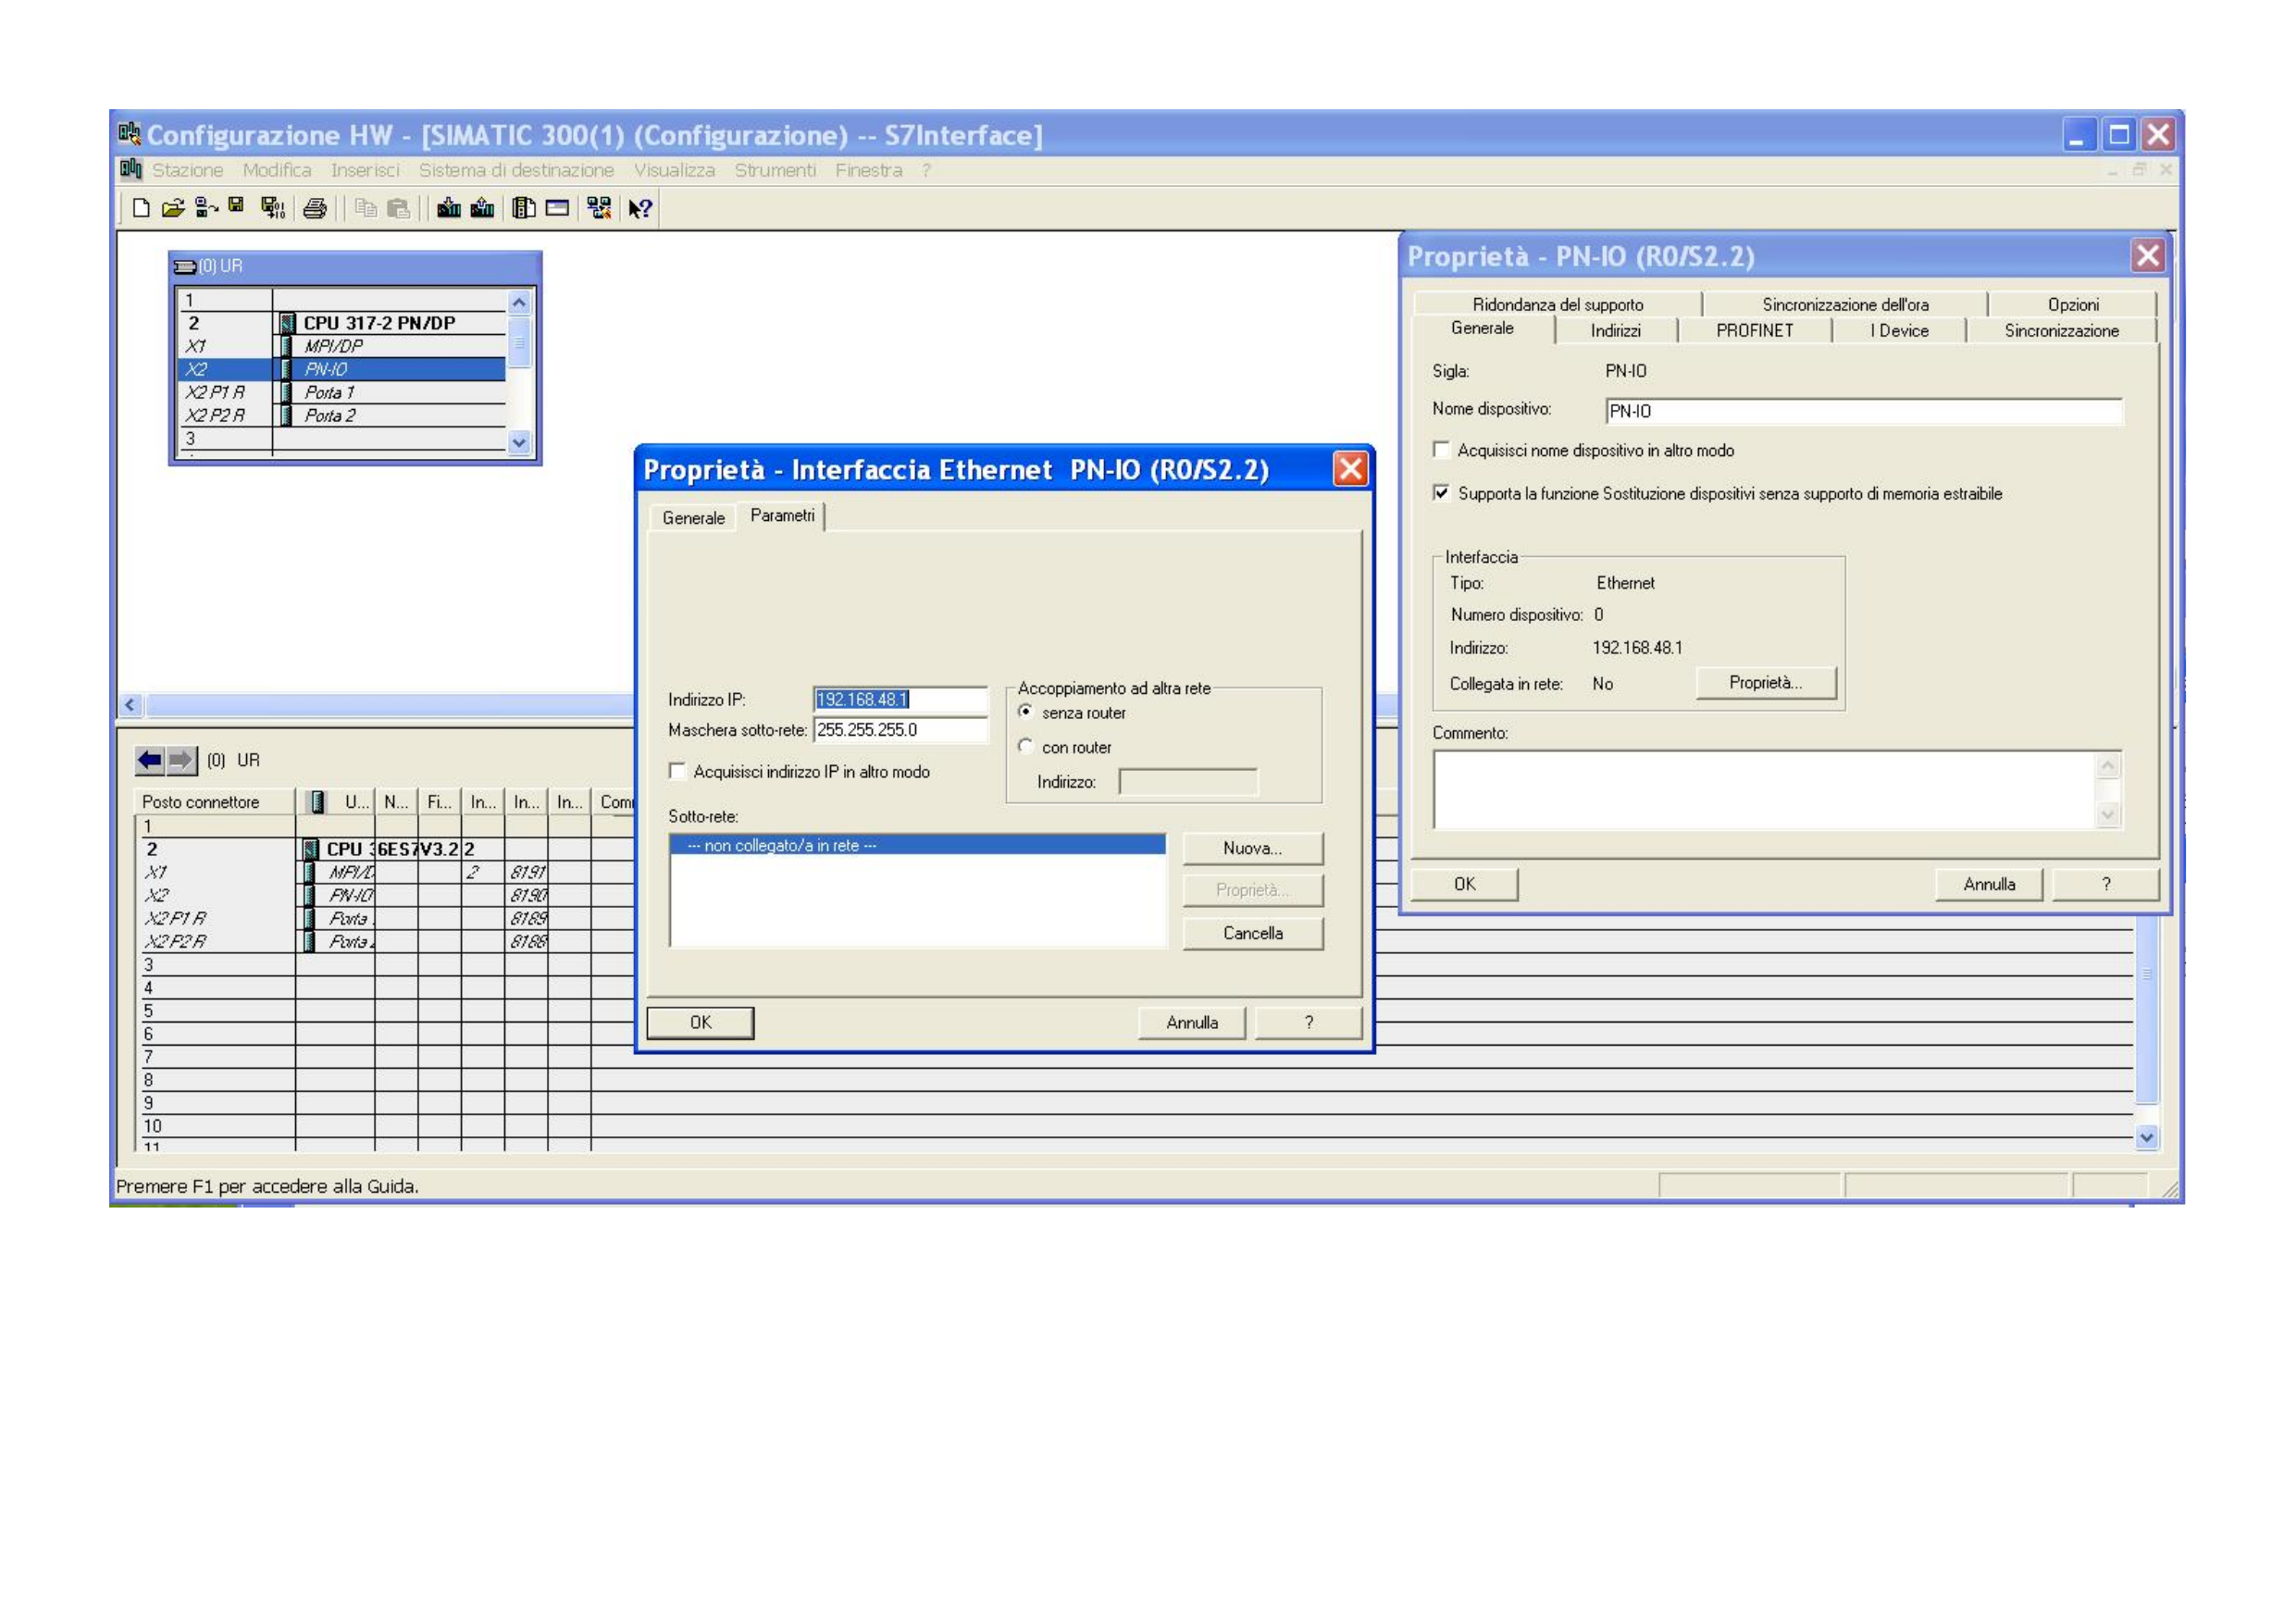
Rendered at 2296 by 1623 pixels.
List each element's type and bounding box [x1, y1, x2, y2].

picture [109, 109, 2187, 1208]
